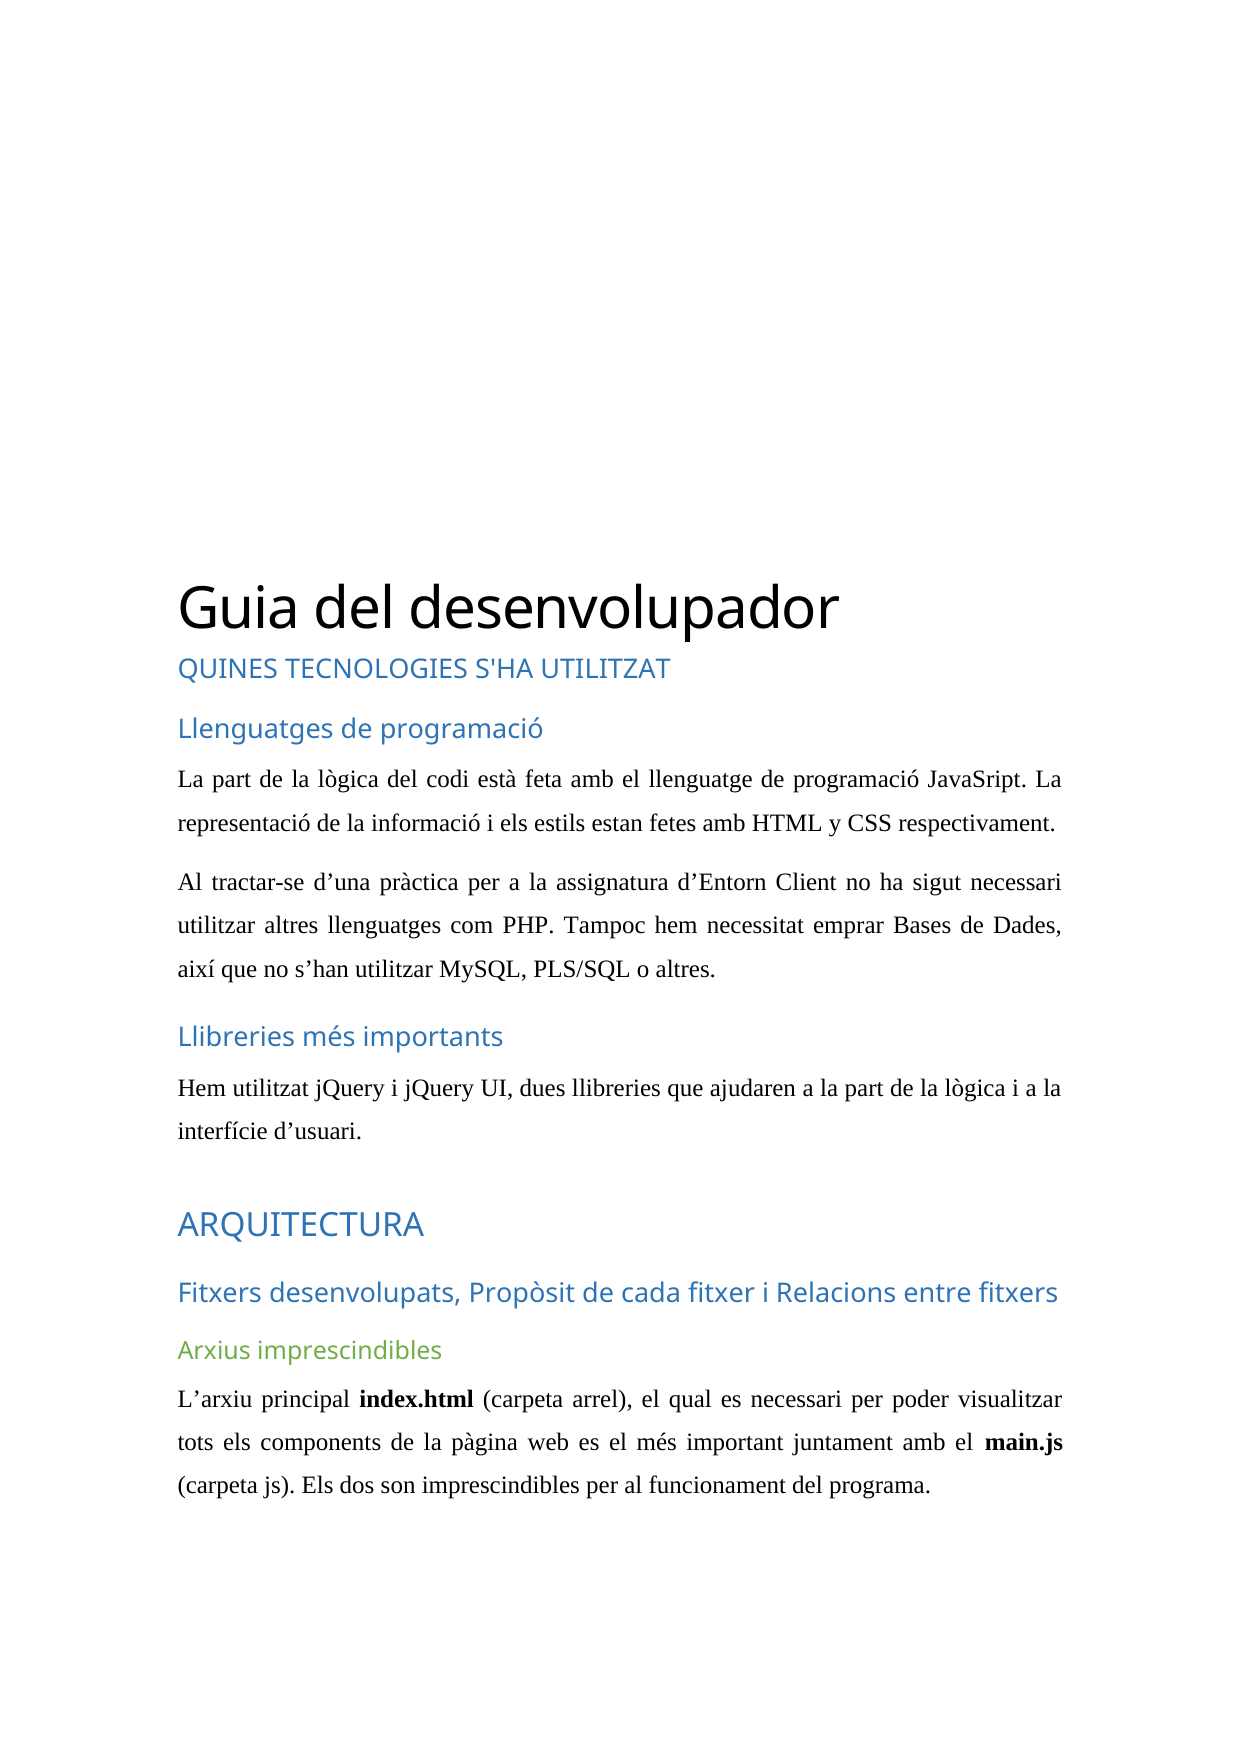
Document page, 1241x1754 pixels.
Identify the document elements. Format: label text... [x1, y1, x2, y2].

text L’arxiu principal index.html (carpeta arrel), el qual es necessari per poder visualitzar tots els components de la pàgina web es el més important juntament amb el main.js (carpeta js). Els dos son imprescindibles per al funcionament del programa. [177, 1384, 1063, 1499]
subtitle Fitxers desenvolupats, Propòsit de cada fitxer i Relacions entre fitxers [177, 1273, 1063, 1310]
text Guia del desenvolupador [177, 566, 1063, 646]
text Hem utilitzat jQuery i jQuery UI, dues llibreries que ajudaren a la part de la lògica i a la interfície d’usuari. [177, 1073, 1063, 1145]
subtitle Llenguatges de programació [177, 709, 1063, 746]
subtitle Arxius imprescindibles [177, 1333, 1063, 1367]
text Al tractar-se d’una pràctica per a la assignatura d’Entorn Client no ha sigut necessari utilitzar altres llenguatges com PHP. Tampoc hem necessitat emprar Bases de Dades, així que no s’han utilitzar MySQL, PLS/SQL o altres. [177, 867, 1063, 982]
subtitle Llibreries més importants [177, 1018, 1063, 1054]
subtitle QUINES TECNOLOGIES S'HA UTILITZAT [177, 650, 1063, 687]
text La part de la lògica del codi està feta amb el llenguatge de programació JavaSript. La representació de la informació i els estils estan fetes amb HTML y CSS respectivament. [177, 764, 1063, 836]
subtitle ARQUITECTURA [177, 1201, 1063, 1246]
